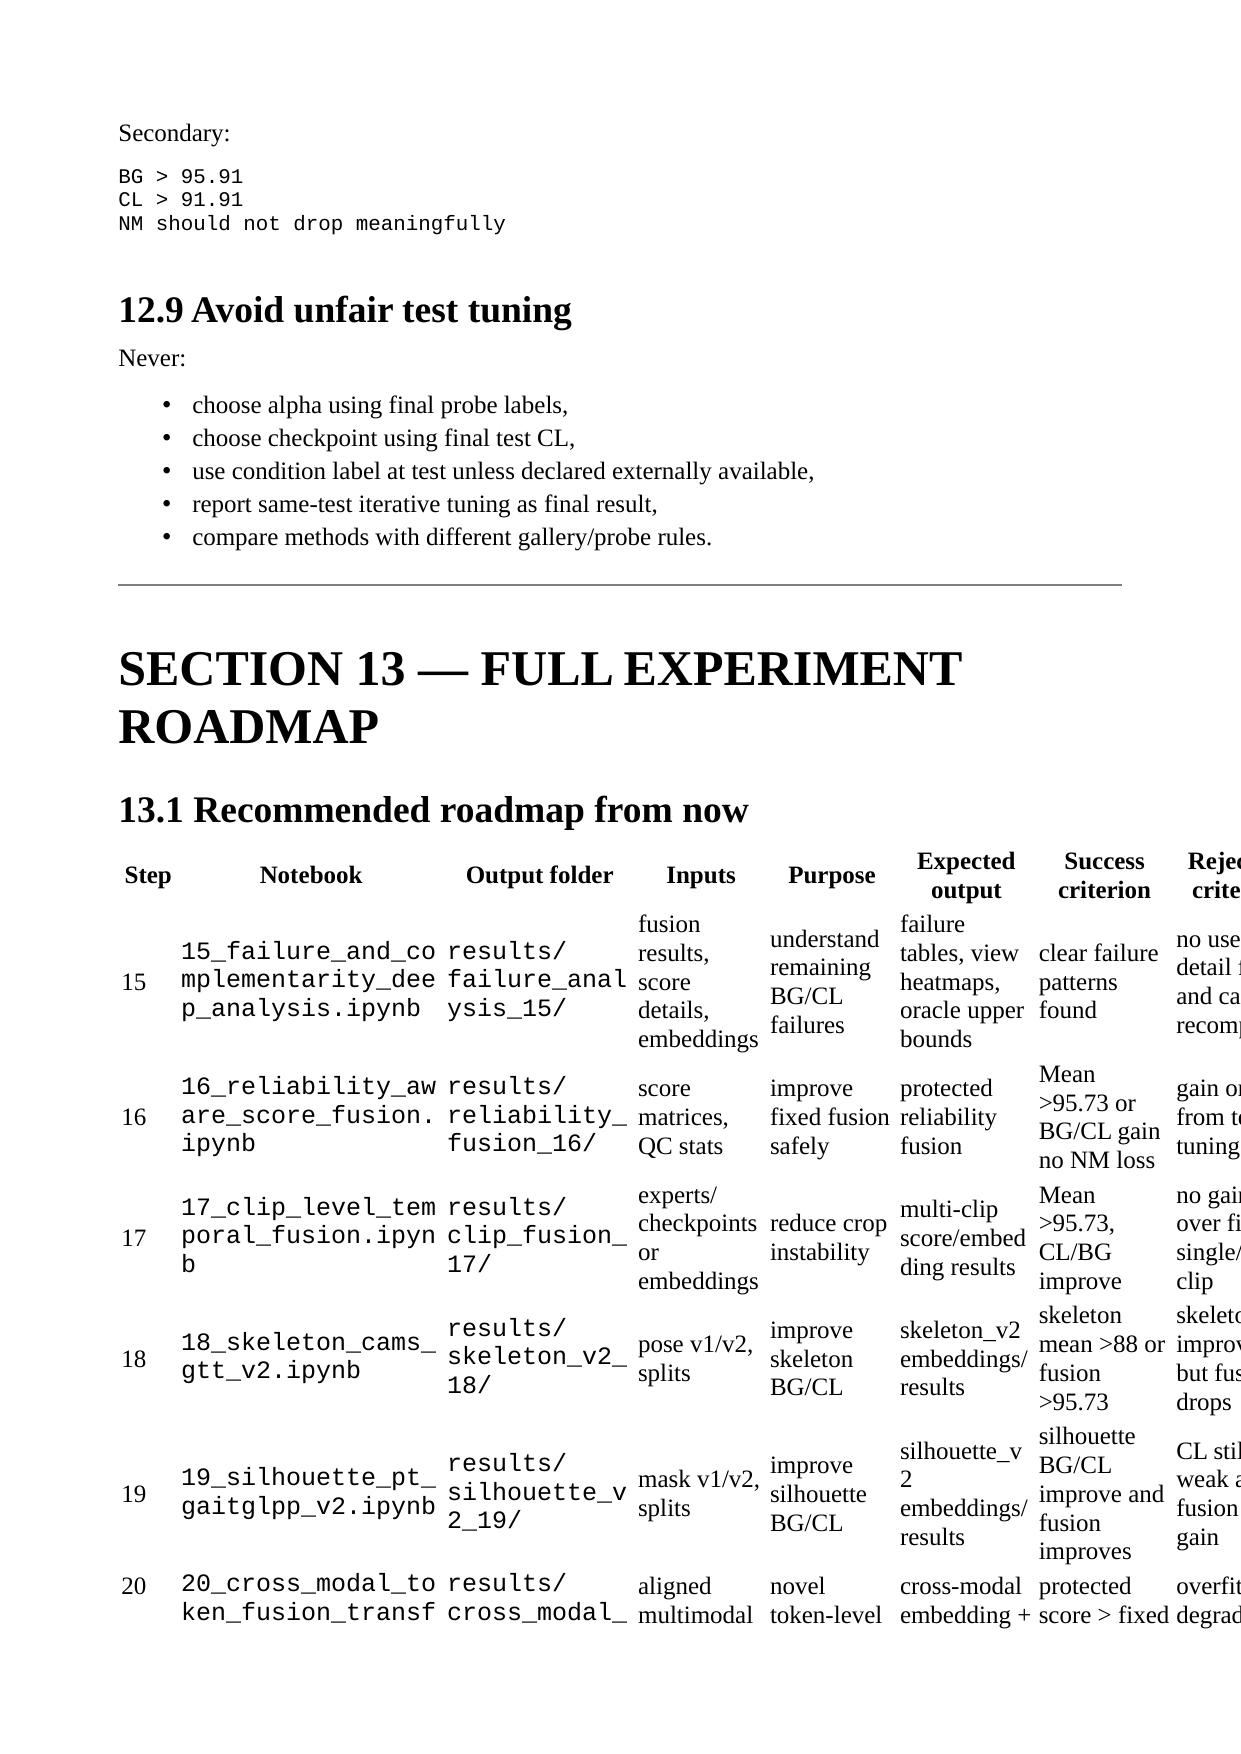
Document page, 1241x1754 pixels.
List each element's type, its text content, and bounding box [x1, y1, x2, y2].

list choose alpha using final probe labels, [162, 390, 1122, 419]
table_cell no useful detail files and cannot recompute [1173, 906, 1240, 1056]
table_header Success criterion [1036, 843, 1173, 906]
text CL > 91.91 [118, 189, 1122, 213]
table_cell skeleton improves but fusion drops [1173, 1298, 1240, 1418]
table_cell improve silhouette BG/CL [767, 1419, 897, 1568]
table_cell protected score > fixed [1036, 1568, 1173, 1631]
table_cell cross-modal embedding + [897, 1568, 1036, 1631]
table_cell CL still weak and fusion no gain [1173, 1419, 1240, 1568]
table_cell improve fixed fusion safely [767, 1056, 897, 1177]
table_cell reduce crop instability [767, 1177, 897, 1298]
table_cell pose v1/v2, splits [635, 1298, 767, 1418]
text Secondary: [118, 118, 1122, 147]
table_cell fusion results, score details, embeddings [635, 906, 767, 1056]
table_cell results/failure_analysis_15/ [444, 906, 635, 1056]
list report same-test iterative tuning as final result, [162, 489, 1122, 518]
text Never: [118, 343, 1122, 371]
table_cell overfit/degrade, no protected gain [1173, 1568, 1240, 1631]
table_cell 16_reliability_aware_score_fusion.ipynb [178, 1056, 444, 1177]
table_cell mask v1/v2, splits [635, 1419, 767, 1568]
table_header Inputs [635, 843, 767, 906]
table_header Expected output [897, 843, 1036, 906]
table_cell improve skeleton BG/CL [767, 1298, 897, 1418]
table_cell skeleton_v2 embeddings/results [897, 1298, 1036, 1418]
table_header Purpose [767, 843, 897, 906]
table_cell failure tables, view heatmaps, oracle upper bounds [897, 906, 1036, 1056]
table_cell gain only from test tuning [1173, 1056, 1240, 1177]
table_cell Mean >95.73, CL/BG improve [1036, 1177, 1173, 1298]
text NM should not drop meaningfully [118, 213, 1122, 237]
table_cell silhouette_v2 embeddings/results [897, 1419, 1036, 1568]
table_cell protected reliability fusion [897, 1056, 1036, 1177]
table_cell score matrices, QC stats [635, 1056, 767, 1177]
table_cell results/clip_fusion_17/ [444, 1177, 635, 1298]
table_cell aligned multimodal [635, 1568, 767, 1631]
table_cell novel token-level [767, 1568, 897, 1631]
subtitle 13.1 Recommended roadmap from now [118, 787, 1122, 831]
table_cell silhouette BG/CL improve and fusion improves [1036, 1419, 1173, 1568]
table_cell Mean >95.73 or BG/CL gain no NM loss [1036, 1056, 1173, 1177]
table_cell experts/checkpoints or embeddings [635, 1177, 767, 1298]
table_cell no gain over fixed single/multi clip [1173, 1177, 1240, 1298]
table_cell understand remaining BG/CL failures [767, 906, 897, 1056]
table_cell results/skeleton_v2_18/ [444, 1298, 635, 1418]
table_cell 15 [118, 906, 178, 1056]
table_cell clear failure patterns found [1036, 906, 1173, 1056]
list choose checkpoint using final test CL, [162, 423, 1122, 452]
table_cell results/silhouette_v2_19/ [444, 1419, 635, 1568]
table_header Step [118, 843, 178, 906]
table_cell results/reliability_fusion_16/ [444, 1056, 635, 1177]
table_header Notebook [178, 843, 444, 906]
table_cell 17_clip_level_temporal_fusion.ipynb [178, 1177, 444, 1298]
table_cell 20_cross_modal_token_fusion_transf [178, 1568, 444, 1631]
table_cell 19_silhouette_pt_gaitglpp_v2.ipynb [178, 1419, 444, 1568]
table_cell results/cross_modal_ [444, 1568, 635, 1631]
table_cell 19 [118, 1419, 178, 1568]
list use condition label at test unless declared externally available, [162, 456, 1122, 485]
subtitle SECTION 13 — FULL EXPERIMENT ROADMAP [118, 639, 1122, 754]
subtitle 12.9 Avoid unfair test tuning [118, 287, 1122, 330]
table_cell 18 [118, 1298, 178, 1418]
table_header Output folder [444, 843, 635, 906]
table_cell 20 [118, 1568, 178, 1631]
table_header Rejection criterion [1173, 843, 1240, 906]
table_cell 16 [118, 1056, 178, 1177]
table_cell skeleton mean >88 or fusion >95.73 [1036, 1298, 1173, 1418]
table_cell 15_failure_and_complementarity_deep_analysis.ipynb [178, 906, 444, 1056]
text BG > 95.91 [118, 166, 1122, 189]
table_cell 17 [118, 1177, 178, 1298]
table_cell 18_skeleton_cams_gtt_v2.ipynb [178, 1298, 444, 1418]
table_cell multi-clip score/embedding results [897, 1177, 1036, 1298]
list compare methods with different gallery/probe rules. [162, 522, 1122, 551]
